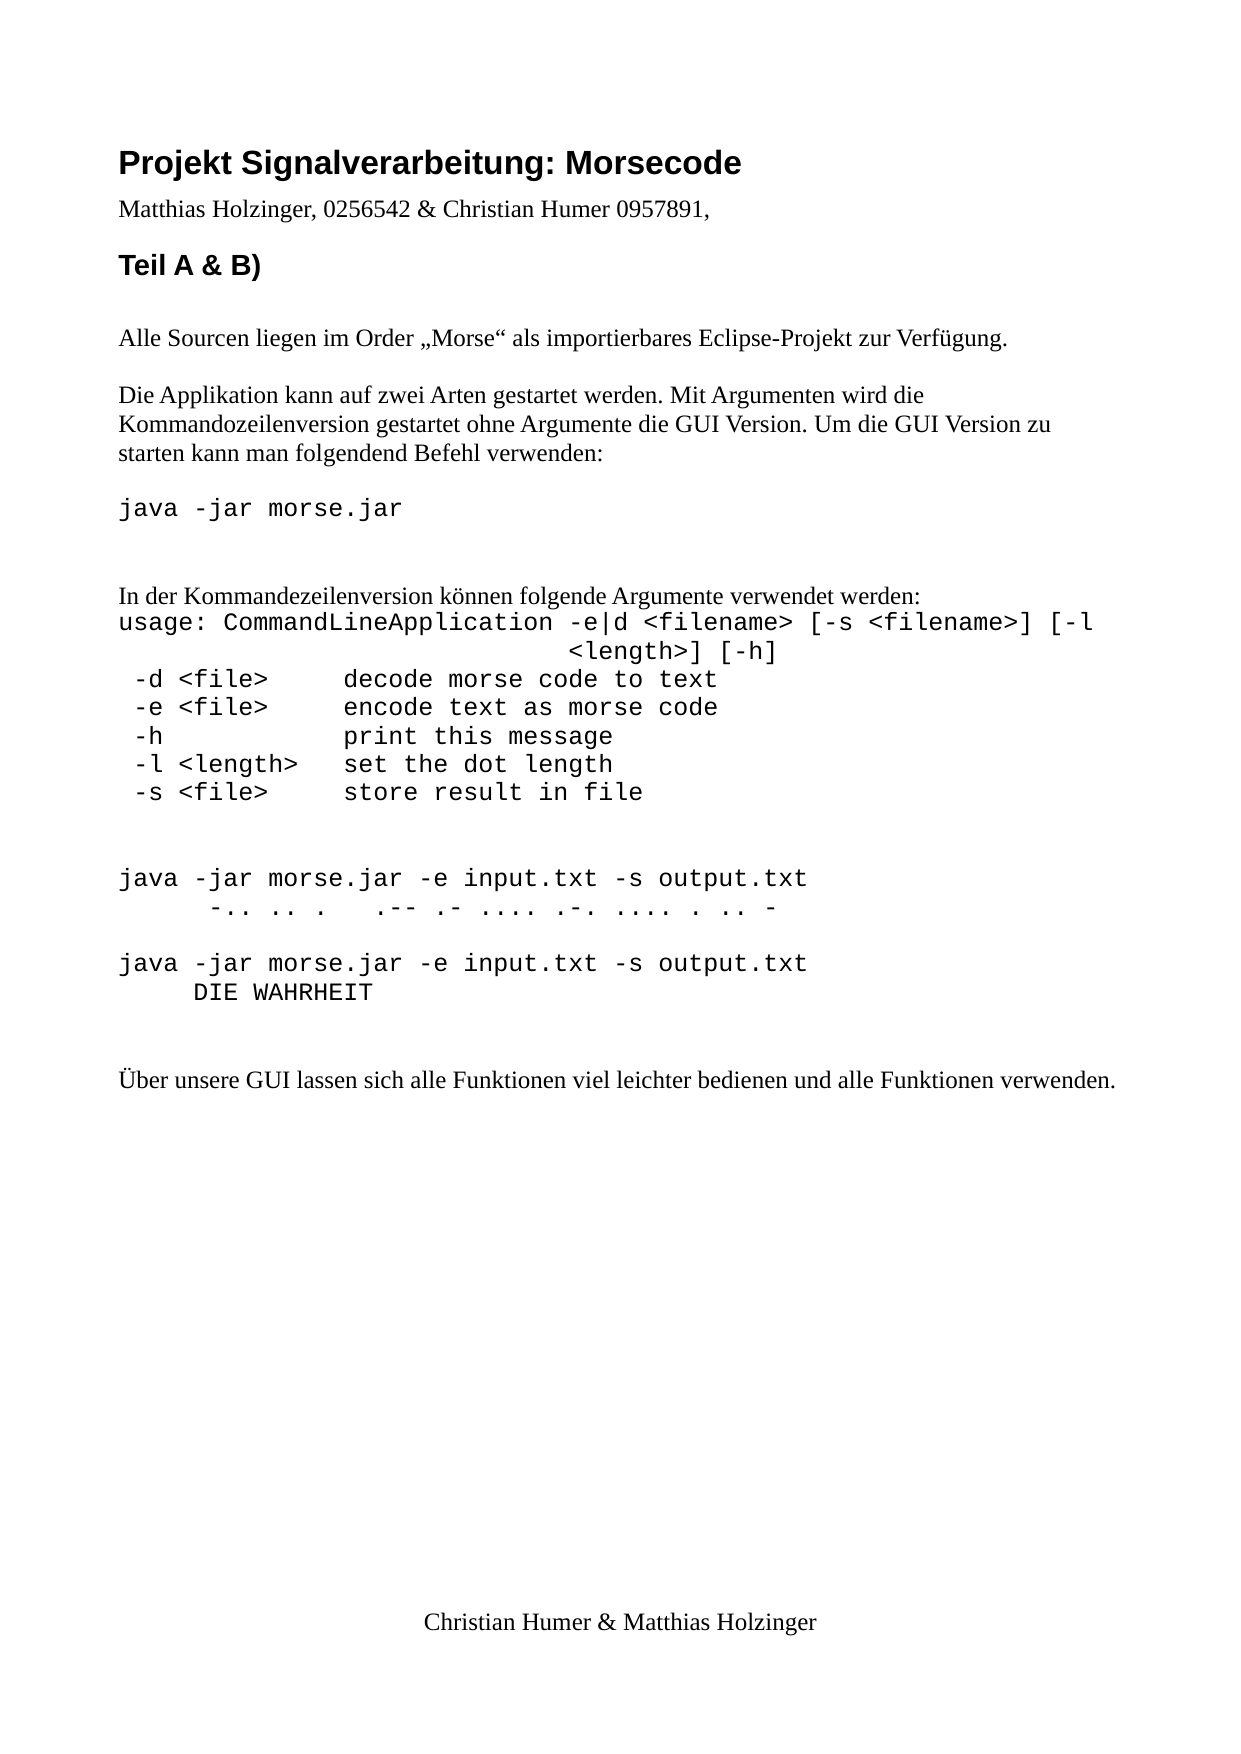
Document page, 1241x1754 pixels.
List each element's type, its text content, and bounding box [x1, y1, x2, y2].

text java -jar morse.jar [118, 495, 1122, 524]
text -e <file> encode text as morse code [118, 695, 1122, 723]
text -h print this message [118, 723, 1122, 752]
text In der Kommandezeilenversion können folgende Argumente verwendet werden: [118, 581, 1122, 610]
text java -jar morse.jar -e input.txt -s output.txt [118, 866, 1122, 894]
text -l <length> set the dot length [118, 752, 1122, 780]
text Über unsere GUI lassen sich alle Funktionen viel leichter bedienen und alle Funktionen verwenden. [118, 1036, 1122, 1094]
text java -jar morse.jar -e input.txt -s output.txt [118, 951, 1122, 979]
text -.. .. . .-- .- .... .-. .... . .. - [118, 894, 1122, 922]
subtitle Projekt Signalverarbeitung: Morsecode [118, 143, 1122, 182]
text Matthias Holzinger, 0256542 & Christian Humer 0957891, [118, 194, 1122, 223]
text DIE WAHRHEIT [118, 979, 1122, 1007]
text <length>] [-h] [118, 638, 1122, 667]
subtitle Teil A & B) [118, 248, 1122, 282]
text Alle Sourcen liegen im Order „Morse“ als importierbares Eclipse-Projekt zur Verfügung. [118, 323, 1122, 352]
text -s <file> store result in file [118, 780, 1122, 808]
text Die Applikation kann auf zwei Arten gestartet werden. Mit Argumenten wird die Kommandozeilenversion gestartet ohne Argumente die GUI Version. Um die GUI Version zu starten kann man folgendend Befehl verwenden: [118, 380, 1122, 467]
text usage: CommandLineApplication -e|d <filename> [-s <filename>] [-l [118, 610, 1122, 638]
text -d <file> decode morse code to text [118, 667, 1122, 695]
